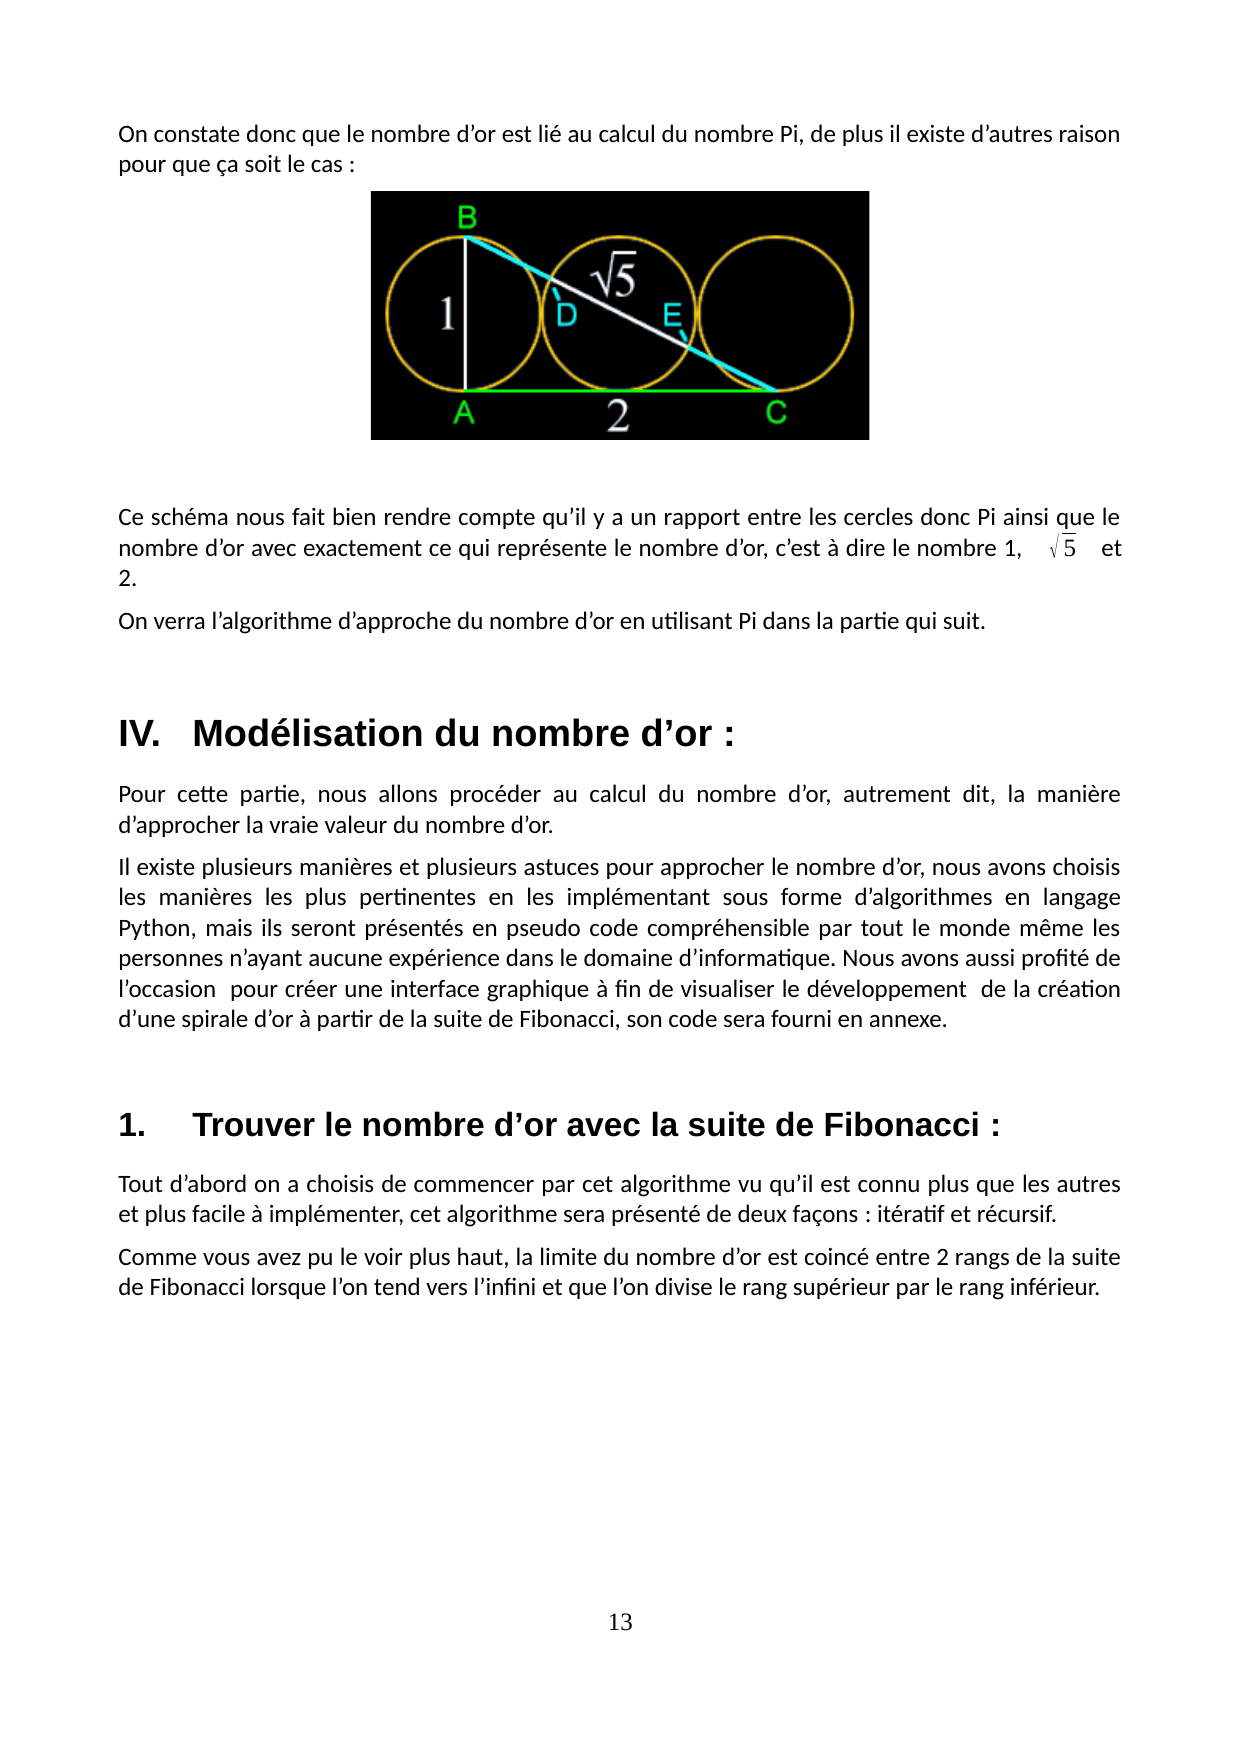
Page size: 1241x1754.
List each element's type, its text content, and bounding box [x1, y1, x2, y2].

subtitle Trouver le nombre d’or avec la suite de Fibonacci : [118, 1105, 1122, 1143]
text On constate donc que le nombre d’or est lié au calcul du nombre Pi, de plus il existe d’autres raison pour que ça soit le cas : [118, 118, 1122, 179]
text Ce schéma nous fait bien rendre compte qu’il y a un rapport entre les cercles donc Pi ainsi que le nombre d’or avec exactement ce qui représente le nombre d’or, c’est à dire le nombre 1, et 2. [118, 501, 1122, 593]
text On verra l’algorithme d’approche du nombre d’or en utilisant Pi dans la partie qui suit. [118, 605, 1122, 635]
text Tout d’abord on a choisis de commencer par cet algorithme vu qu’il est connu plus que les autres et plus facile à implémenter, cet algorithme sera présenté de deux façons : itératif et récursif. [118, 1168, 1122, 1229]
picture [370, 191, 870, 440]
text Comme vous avez pu le voir plus haut, la limite du nombre d’or est coincé entre 2 rangs de la suite de Fibonacci lorsque l’on tend vers l’infini et que l’on divise le rang supérieur par le rang inférieur. [118, 1241, 1122, 1302]
subtitle Modélisation du nombre d’or : [118, 710, 1122, 754]
text Il existe plusieurs manières et plusieurs astuces pour approcher le nombre d’or, nous avons choisis les manières les plus pertinentes en les implémentant sous forme d’algorithmes en langage Python, mais ils seront présentés en pseudo code compréhensible par tout le monde même les personnes n’ayant aucune expérience dans le domaine d’informatique. Nous avons aussi profité de l’occasion pour créer une interface graphique à fin de visualiser le développement de la création d’une spirale d’or à partir de la suite de Fibonacci, son code sera fourni en annexe. [118, 851, 1122, 1034]
text Pour cette partie, nous allons procéder au calcul du nombre d’or, autrement dit, la manière d’approcher la vraie valeur du nombre d’or. [118, 778, 1122, 839]
